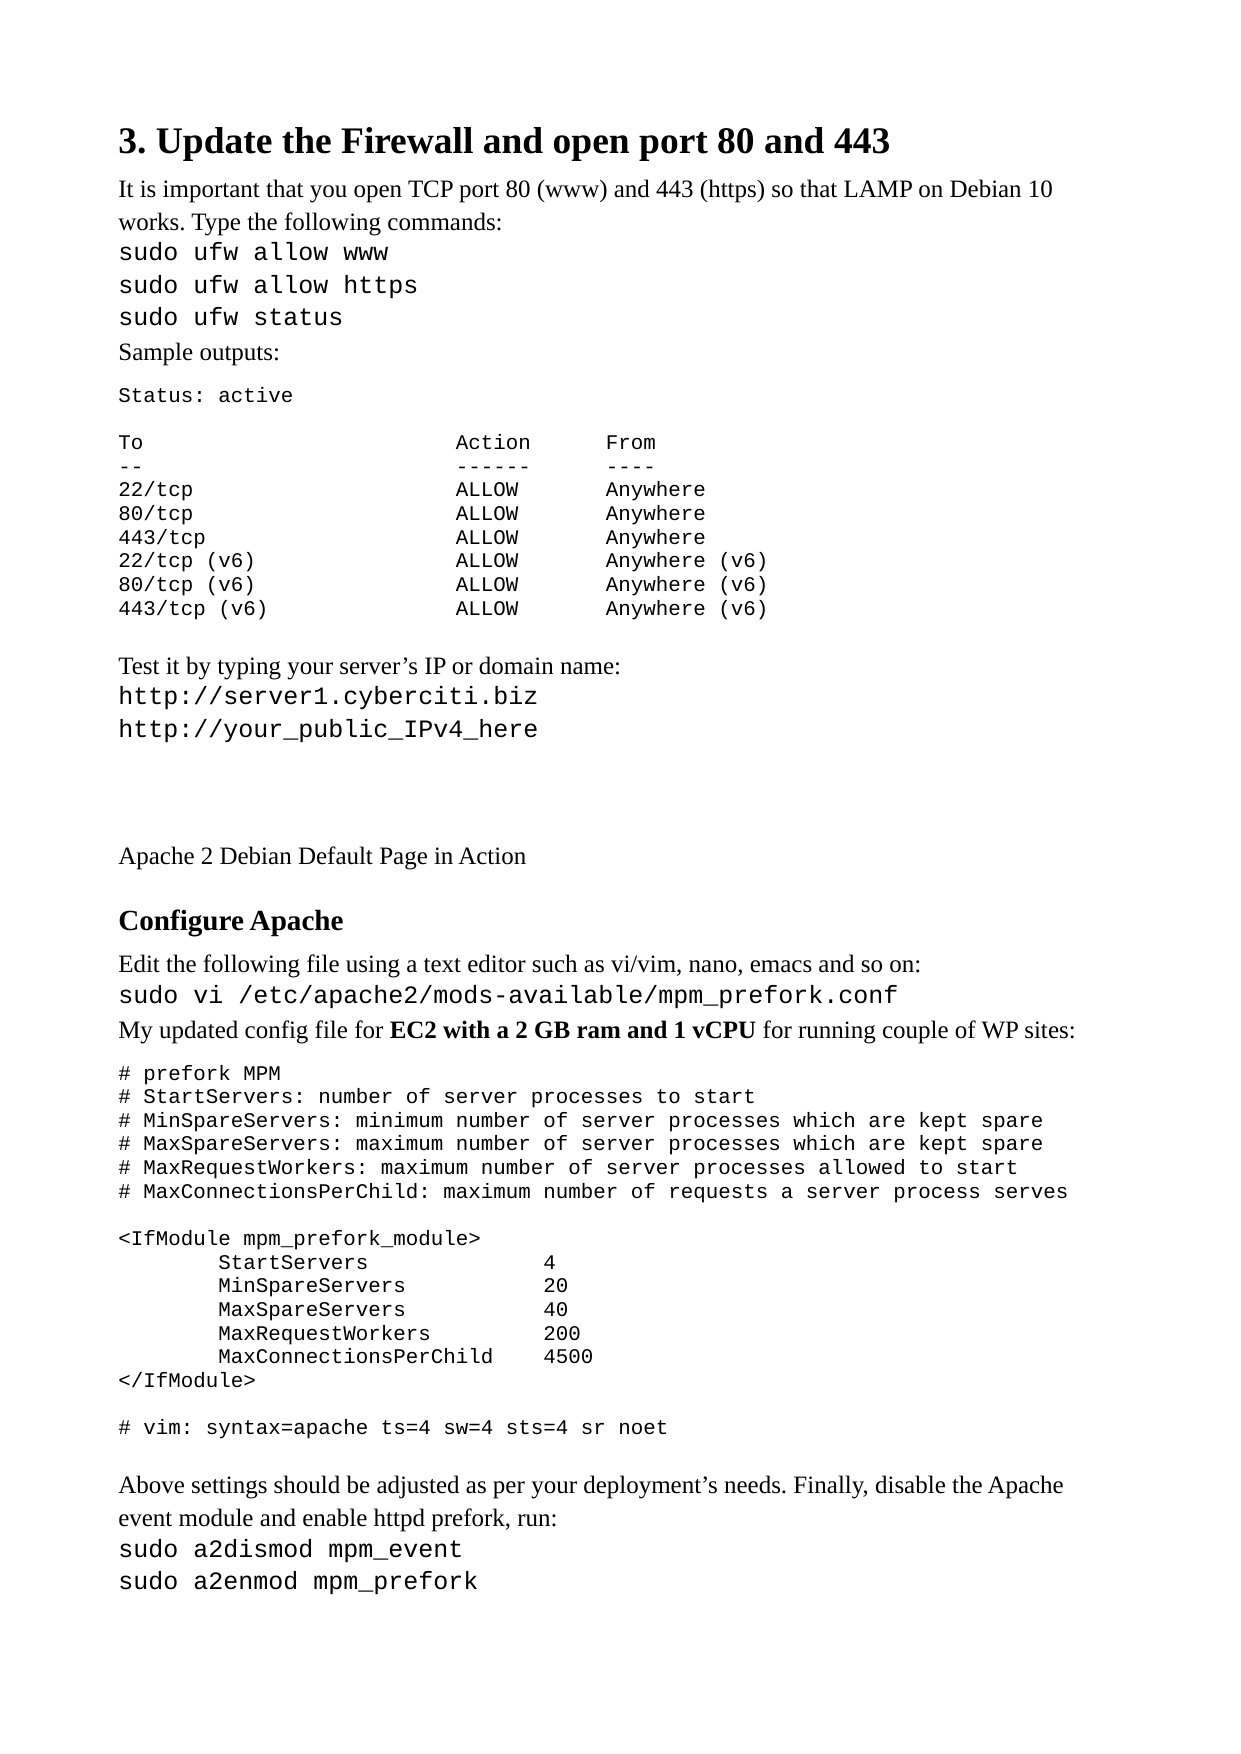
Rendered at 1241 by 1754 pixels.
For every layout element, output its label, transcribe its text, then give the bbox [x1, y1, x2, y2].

text Apache 2 Debian Default Page in Action [118, 841, 1122, 870]
text 443/tcp (v6) ALLOW Anywhere (v6) [118, 598, 1122, 621]
text 80/tcp (v6) ALLOW Anywhere (v6) [118, 574, 1122, 598]
text Status: active [118, 385, 1122, 408]
text MaxConnectionsPerChild 4500 [118, 1346, 1122, 1370]
text Edit the following file using a text editor such as vi/vim, nano, emacs and so on: sudo vi /etc/apache2/mods-available/mpm_prefork.conf My updated config file for EC2 with a 2 GB ram and 1 vCPU for running couple of WP sites: [118, 949, 1122, 1044]
text <IfModule mpm_prefork_module> [118, 1228, 1122, 1252]
text # MaxSpareServers: maximum number of server processes which are kept spare [118, 1133, 1122, 1157]
text # prefork MPM [118, 1062, 1122, 1086]
subtitle 3. Update the Firewall and open port 80 and 443 [118, 118, 1122, 161]
text # MinSpareServers: minimum number of server processes which are kept spare [118, 1110, 1122, 1133]
text MaxSpareServers 40 [118, 1299, 1122, 1323]
text -- ------ ---- [118, 456, 1122, 479]
text 443/tcp ALLOW Anywhere [118, 527, 1122, 550]
text MinSpareServers 20 [118, 1275, 1122, 1299]
text Test it by typing your server’s IP or domain name: http://server1.cyberciti.biz http://your_public_IPv4_here [118, 651, 1122, 744]
text To Action From [118, 432, 1122, 456]
text # MaxConnectionsPerChild: maximum number of requests a server process serves [118, 1181, 1122, 1204]
text 22/tcp (v6) ALLOW Anywhere (v6) [118, 550, 1122, 574]
text StartServers 4 [118, 1252, 1122, 1275]
text </IfModule> [118, 1370, 1122, 1393]
subtitle Configure Apache [118, 903, 1122, 937]
text # MaxRequestWorkers: maximum number of server processes allowed to start [118, 1157, 1122, 1181]
text MaxRequestWorkers 200 [118, 1323, 1122, 1346]
text # StartServers: number of server processes to start [118, 1086, 1122, 1110]
text 80/tcp ALLOW Anywhere [118, 503, 1122, 527]
text # vim: syntax=apache ts=4 sw=4 sts=4 sr noet [118, 1417, 1122, 1441]
text 22/tcp ALLOW Anywhere [118, 479, 1122, 503]
text Above settings should be adjusted as per your deployment’s needs. Finally, disable the Apache event module and enable httpd prefork, run: sudo a2dismod mpm_event sudo a2enmod mpm_prefork [118, 1470, 1122, 1597]
text It is important that you open TCP port 80 (www) and 443 (https) so that LAMP on Debian 10 works. Type the following commands: sudo ufw allow www sudo ufw allow https sudo ufw status Sample outputs: [118, 174, 1122, 366]
